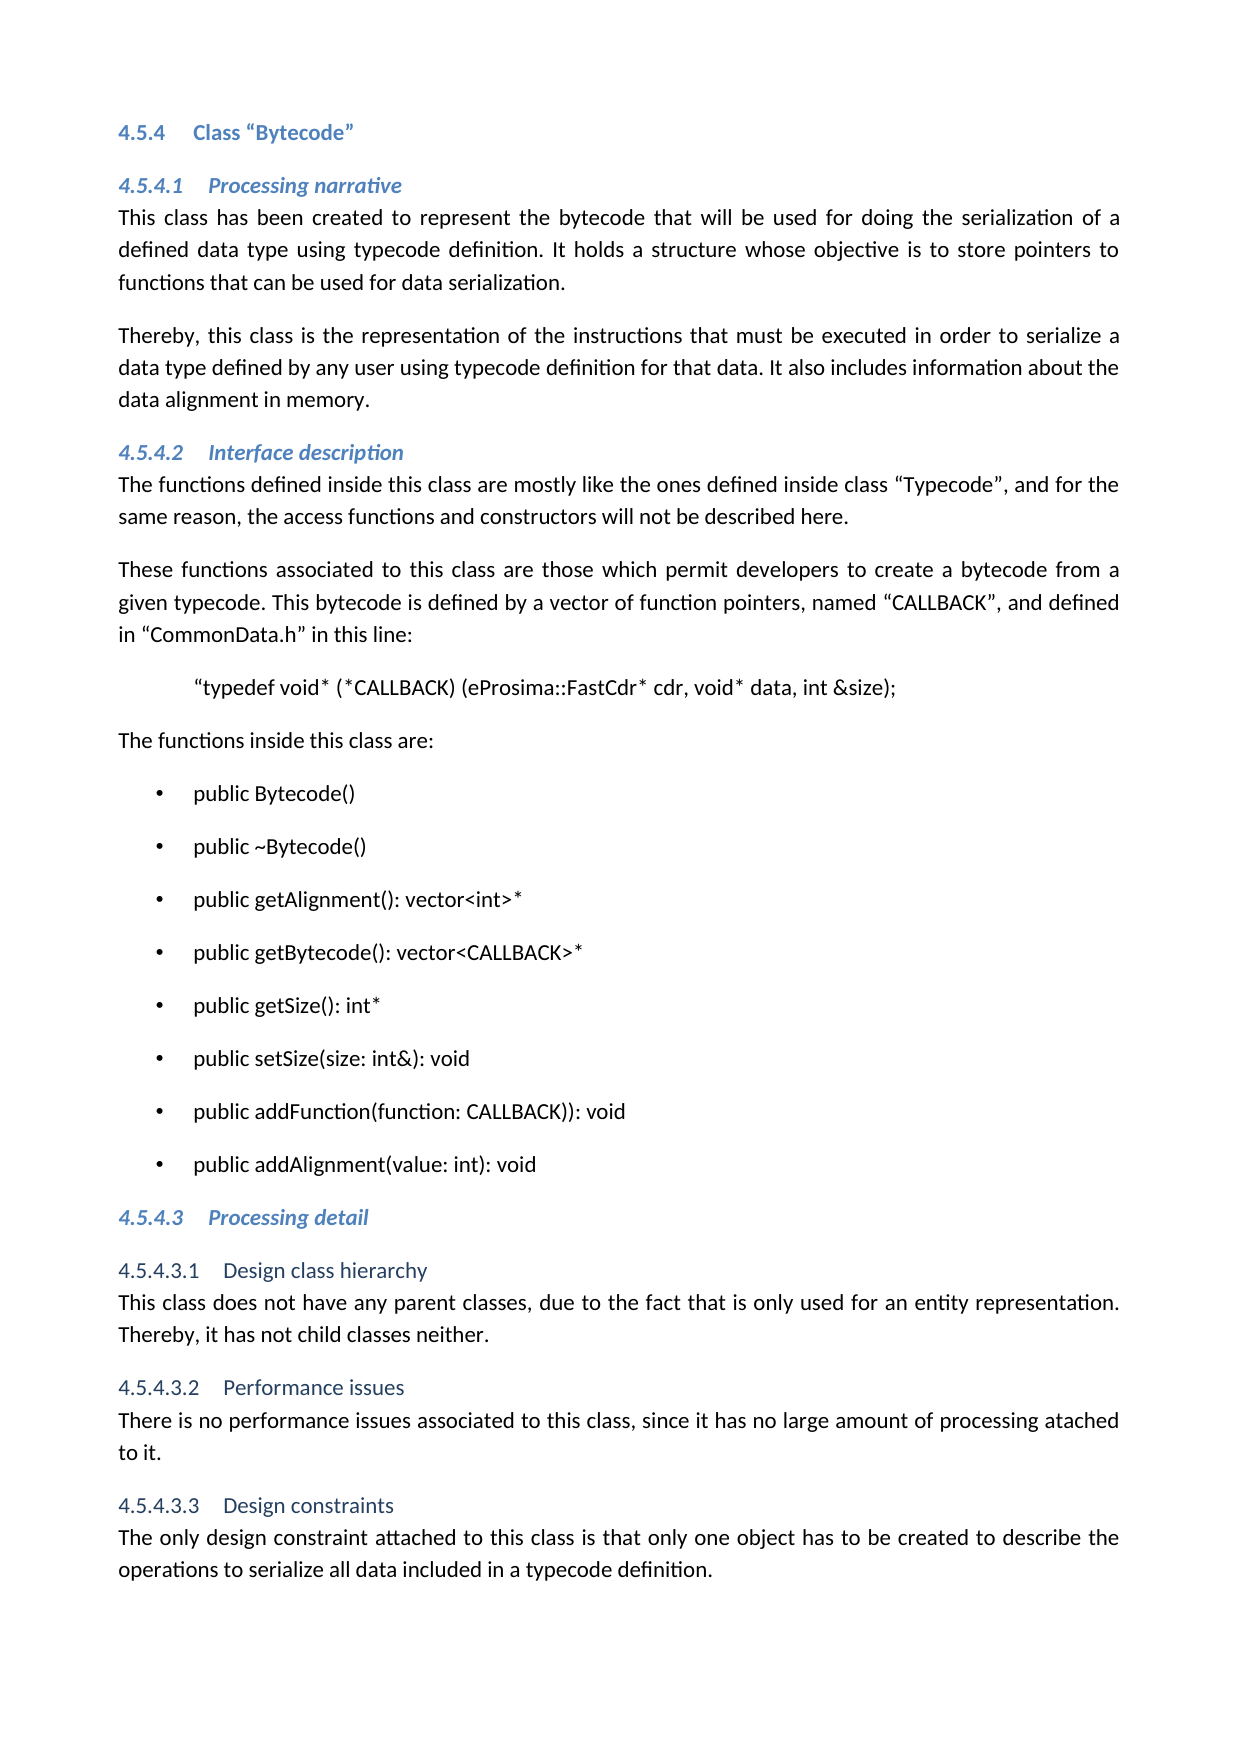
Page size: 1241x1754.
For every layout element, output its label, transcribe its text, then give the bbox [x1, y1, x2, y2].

list public getAlignment(): vector<int>* [156, 885, 1122, 913]
text These functions associated to this class are those which permit developers to create a bytecode from a given typecode. This bytecode is defined by a vector of function pointers, named “CALLBACK”, and defined in “CommonData.h” in this line: [118, 556, 1122, 648]
subtitle Processing detail [118, 1203, 1122, 1231]
text The functions inside this class are: [118, 726, 1122, 754]
list public ~Bytecode() [156, 832, 1122, 860]
subtitle Interface description [118, 438, 1122, 466]
text The functions defined inside this class are mostly like the ones defined inside class “Typecode”, and for the same reason, the access functions and constructors will not be described here. [118, 470, 1122, 531]
text There is no performance issues associated to this class, since it has no large amount of processing atached to it. [118, 1406, 1122, 1466]
text The only design constraint attached to this class is that only one object has to be created to describe the operations to serialize all data included in a typecode definition. [118, 1523, 1122, 1583]
text This class has been created to represent the bytecode that will be used for doing the serialization of a defined data type using typecode definition. It holds a structure whose objective is to store pointers to functions that can be used for data serialization. [118, 203, 1122, 296]
subtitle Processing narrative [118, 171, 1122, 199]
subtitle Performance issues [118, 1373, 1122, 1402]
subtitle Class “Bytecode” [118, 118, 1122, 146]
text “typedef void* (*CALLBACK) (eProsima::FastCdr* cdr, void* data, int &size); [118, 673, 1122, 701]
text Thereby, this class is the representation of the instructions that must be executed in order to serialize a data type defined by any user using typecode definition for that data. It also includes information about the data alignment in memory. [118, 321, 1122, 413]
list public Bytecode() [156, 779, 1122, 807]
list public addFunction(function: CALLBACK)): void [156, 1097, 1122, 1125]
subtitle Design class hierarchy [118, 1256, 1122, 1284]
list public getSize(): int* [156, 991, 1122, 1019]
subtitle Design constraints [118, 1491, 1122, 1519]
text This class does not have any parent classes, due to the fact that is only used for an entity representation. Thereby, it has not child classes neither. [118, 1288, 1122, 1348]
list public setSize(size: int&): void [156, 1044, 1122, 1072]
list public addAlignment(value: int): void [156, 1150, 1122, 1178]
list public getBytecode(): vector<CALLBACK>* [156, 938, 1122, 966]
